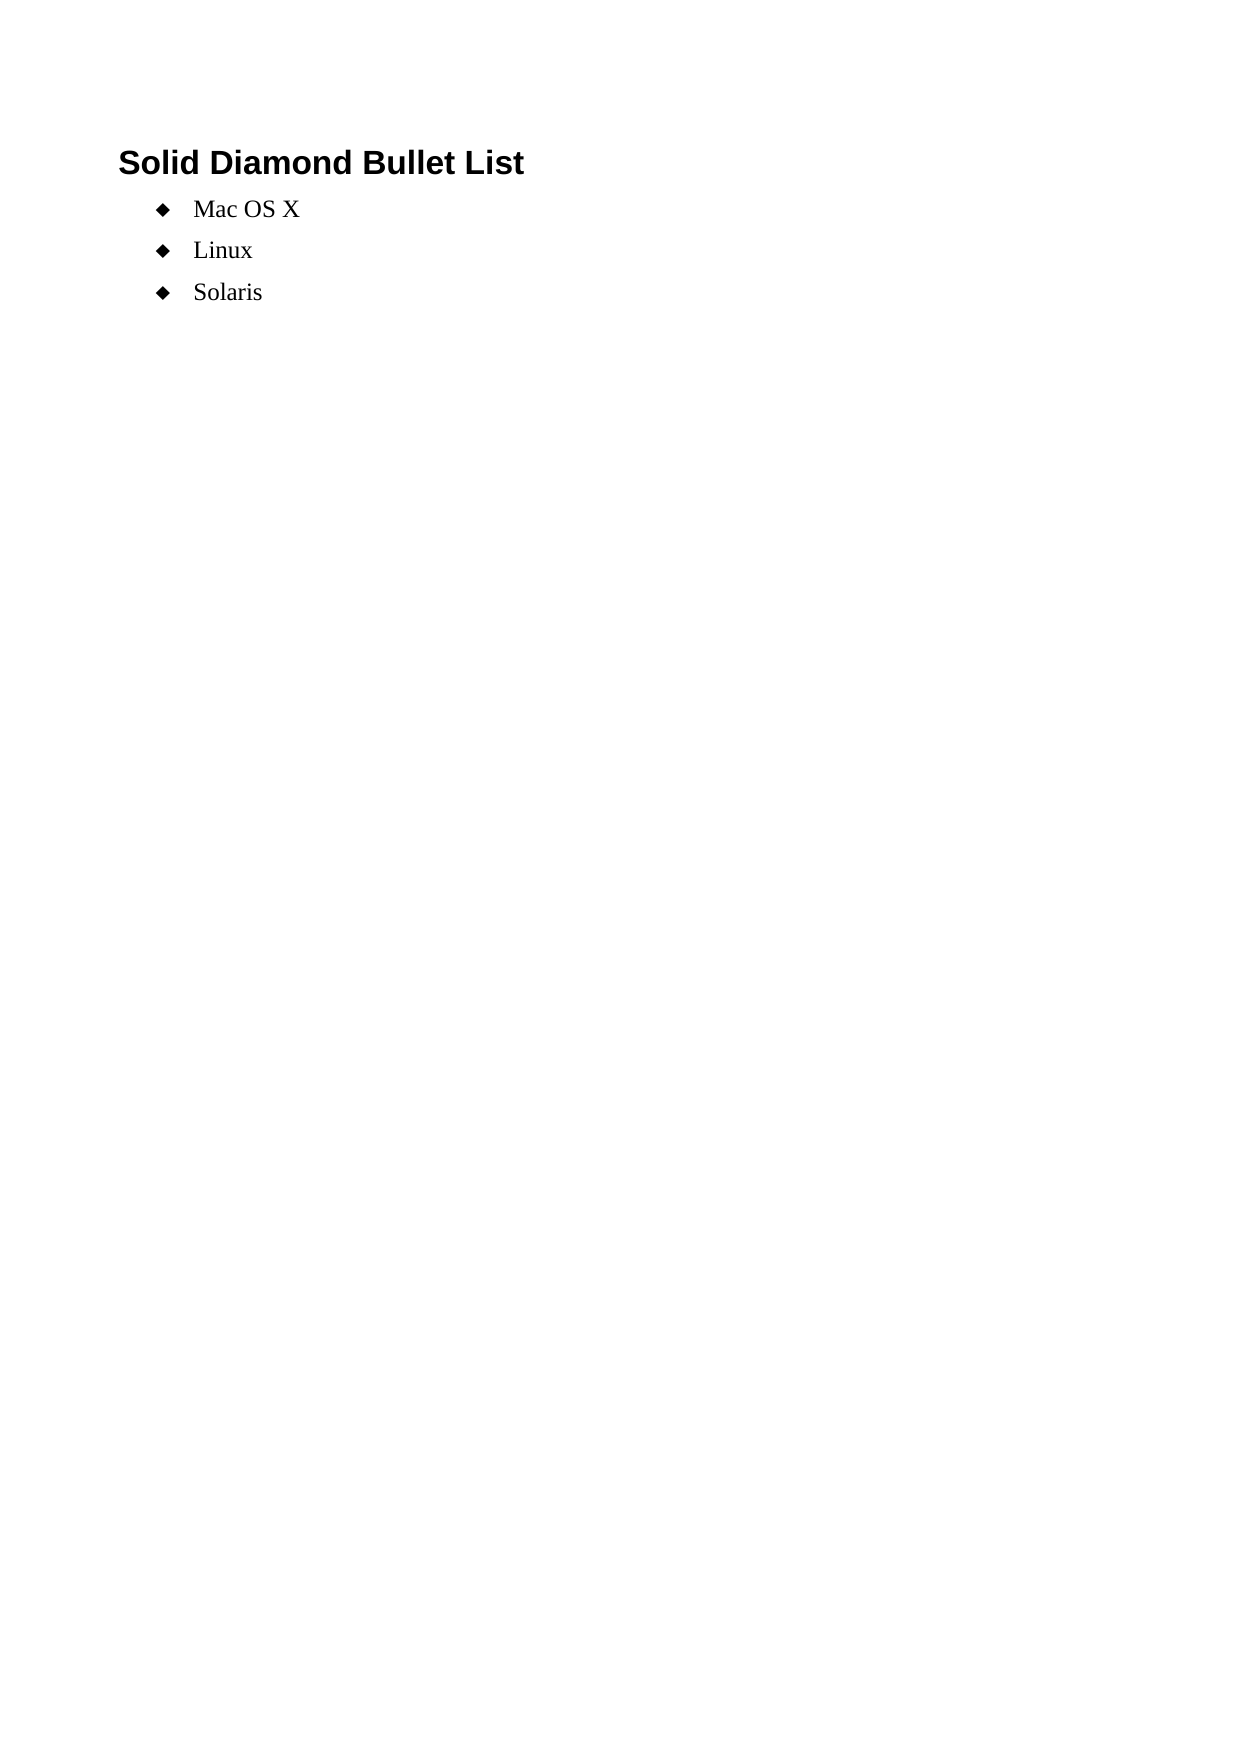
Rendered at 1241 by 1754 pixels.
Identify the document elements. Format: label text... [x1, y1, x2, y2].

list Solaris [156, 277, 1122, 306]
subtitle Solid Diamond Bullet List [118, 143, 1122, 182]
list Linux [156, 236, 1122, 264]
list Mac OS X [156, 194, 1122, 223]
